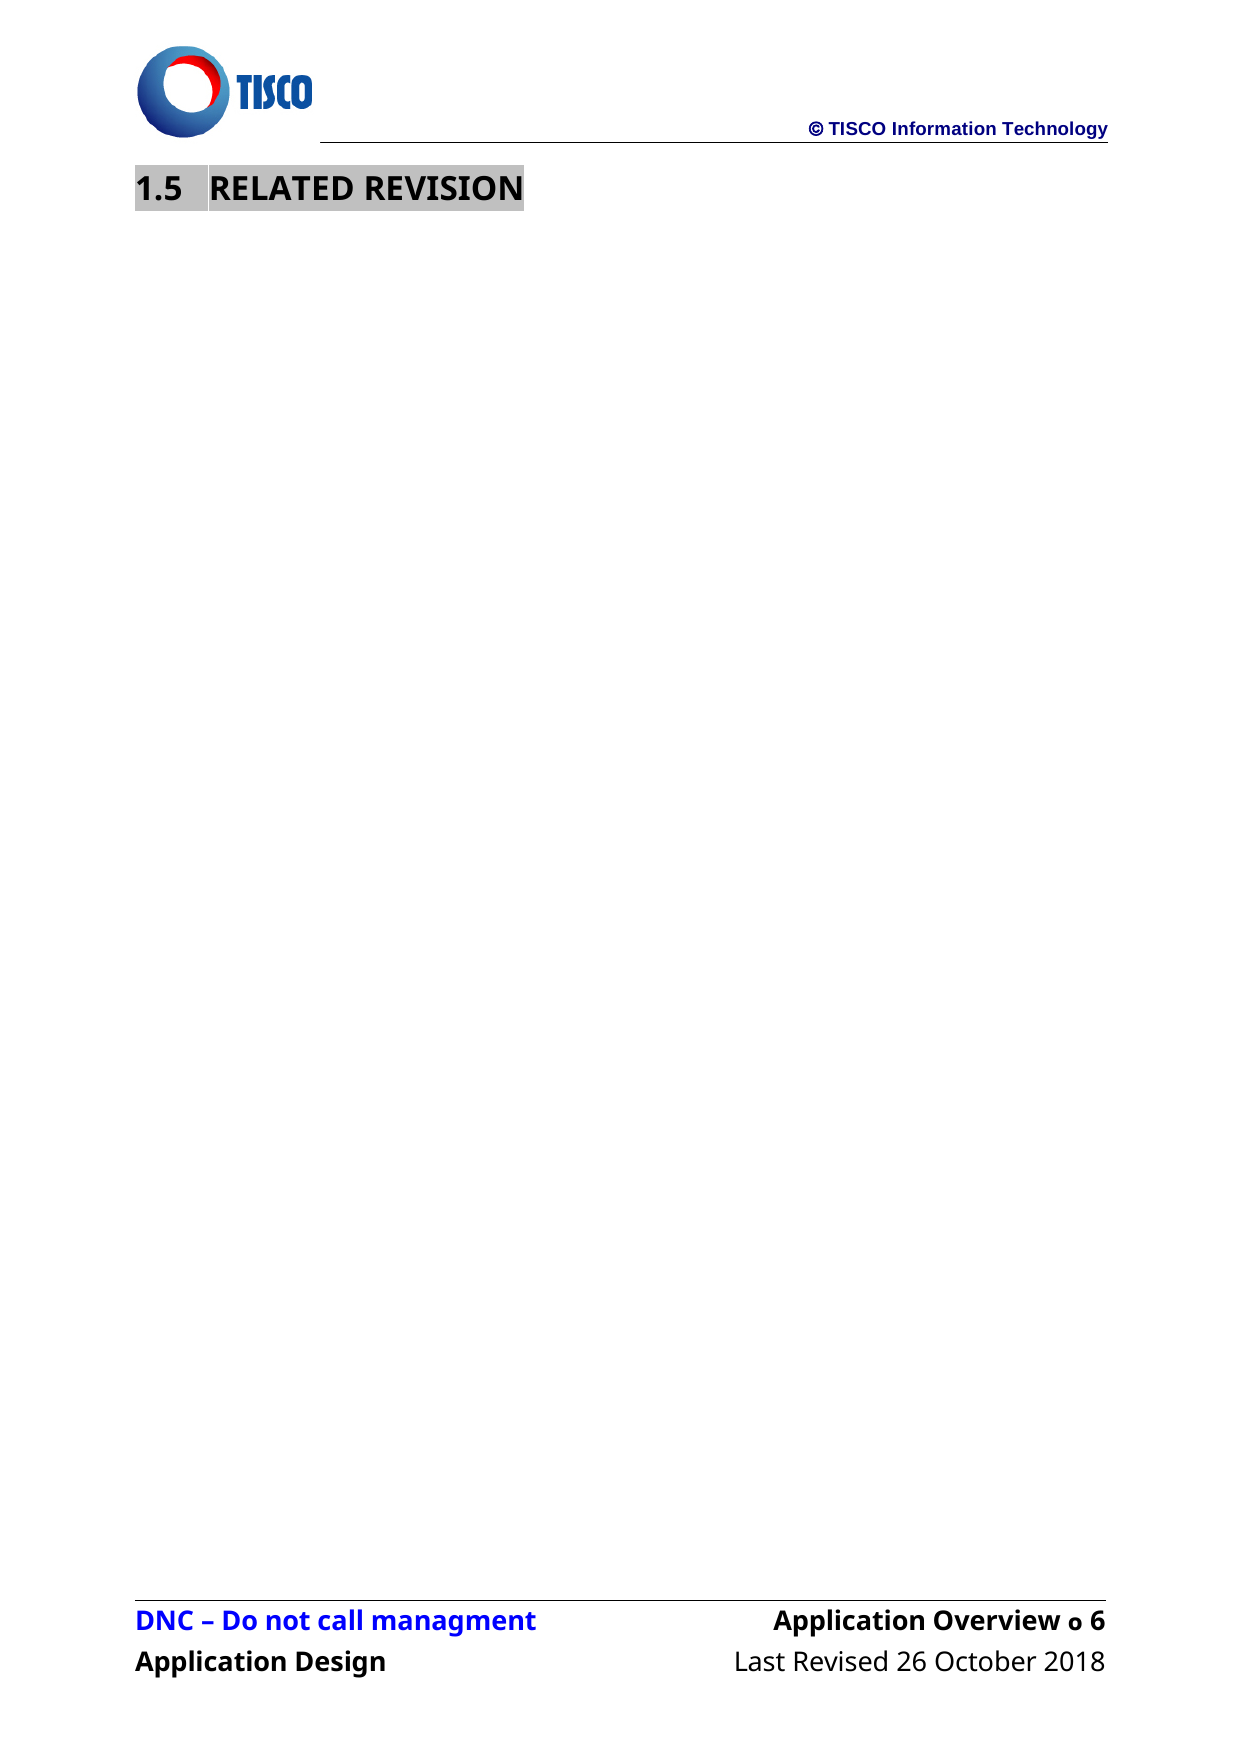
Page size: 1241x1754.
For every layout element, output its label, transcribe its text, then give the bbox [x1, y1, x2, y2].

text 1.5 RELATED REVISION [135, 165, 1106, 211]
